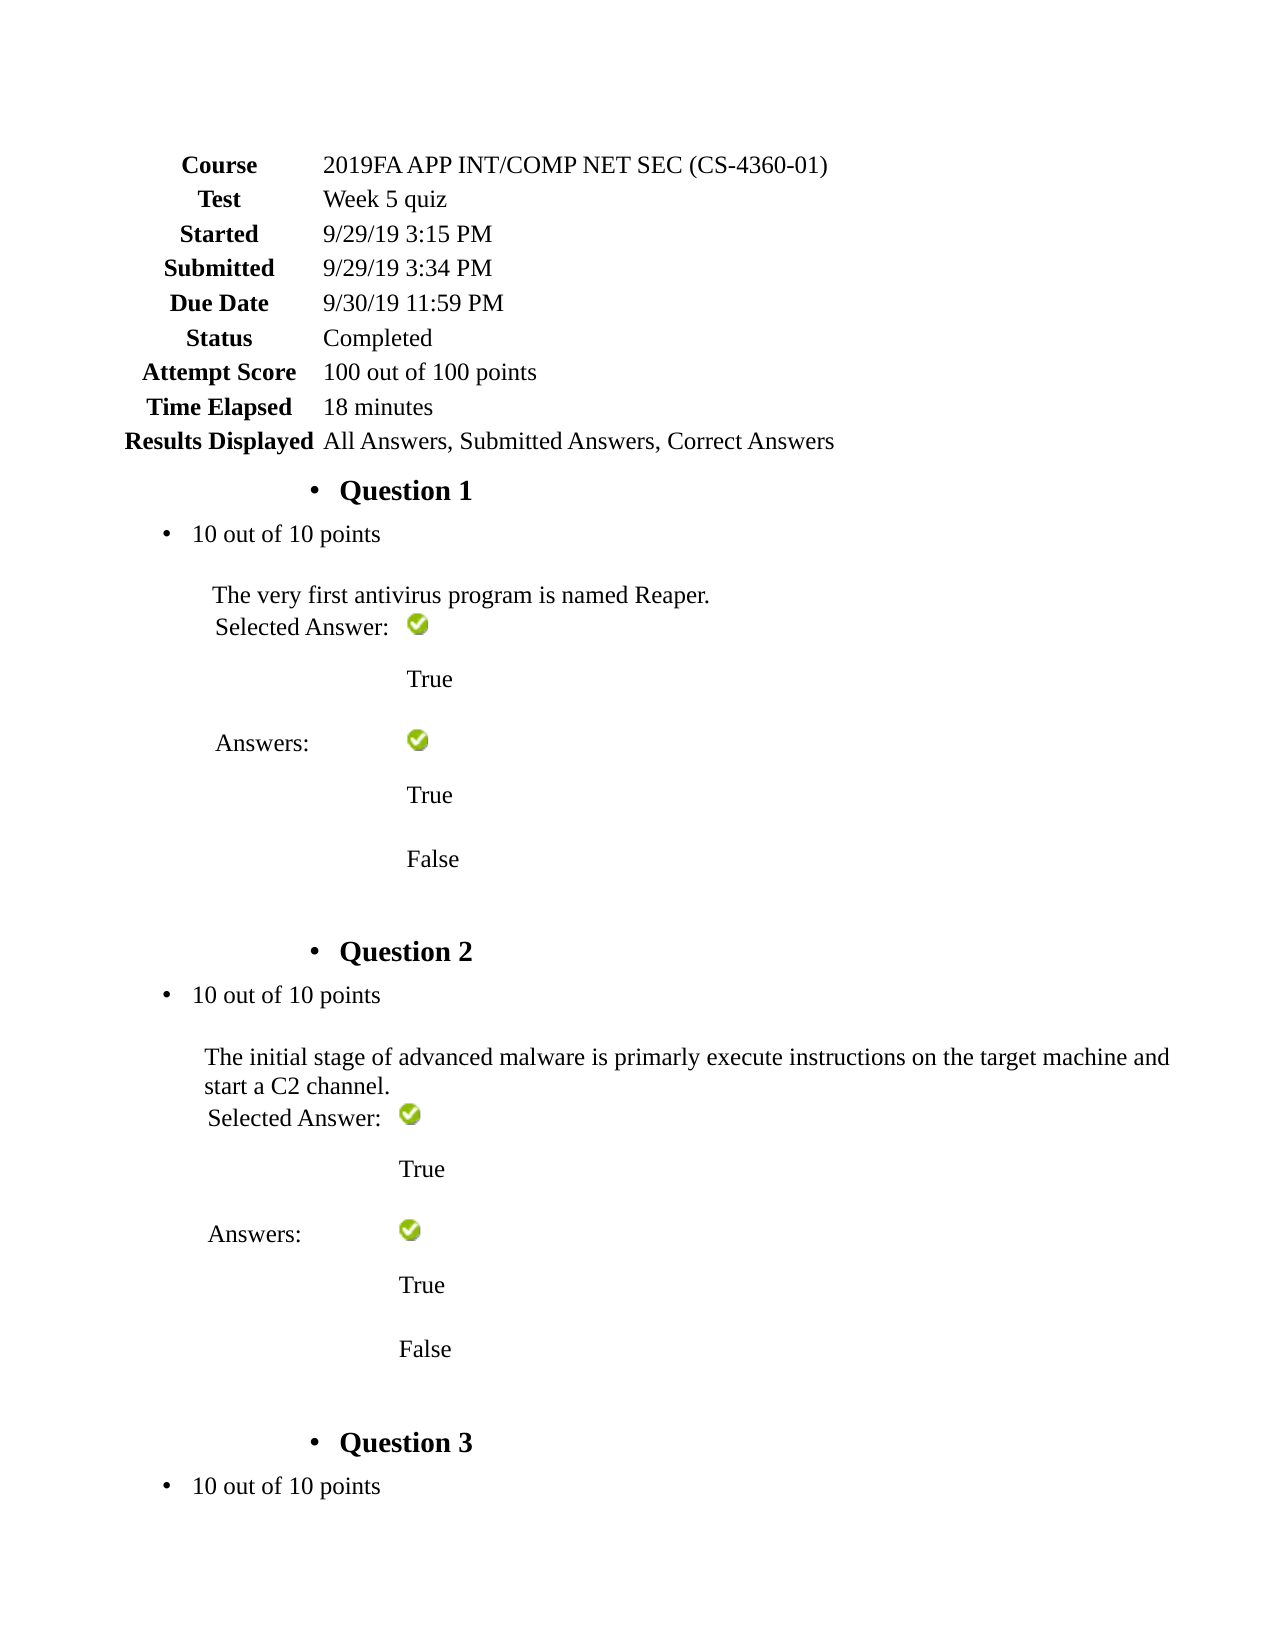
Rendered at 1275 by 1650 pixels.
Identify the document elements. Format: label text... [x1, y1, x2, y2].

table_cell Submitted [118, 251, 320, 285]
table_header [192, 1519, 201, 1529]
table_header True [396, 1100, 458, 1216]
picture [406, 612, 429, 635]
table_cell Results Displayed [118, 424, 320, 458]
table_cell All Answers, Submitted Answers, Correct Answers [320, 424, 856, 458]
subtitle Question 2 [309, 934, 1157, 968]
table_cell Test [118, 181, 320, 216]
table_cell Answers: [204, 1216, 396, 1331]
table_cell [1221, 1039, 1231, 1399]
table_cell [201, 1399, 1221, 1410]
table_header [192, 566, 209, 577]
table_cell False [403, 841, 466, 906]
table_cell Attempt Score [118, 354, 320, 389]
table_cell The initial stage of advanced malware is primarly execute instructions on the target machine and start a C2 channel. [201, 1039, 1221, 1399]
table_cell Completed [320, 320, 856, 354]
table_cell [192, 1039, 201, 1410]
table_header True [403, 609, 466, 725]
table_cell 100 out of 100 points [320, 354, 856, 389]
subtitle Question 1 [309, 473, 1157, 506]
table_cell Due Date [118, 285, 320, 320]
picture [398, 1102, 421, 1125]
table_cell [1214, 578, 1231, 909]
table_cell [192, 578, 209, 920]
table_header 2019FA APP INT/COMP NET SEC (CS-4360-01) [320, 147, 856, 181]
picture [398, 1218, 421, 1241]
table_header Course [118, 147, 320, 181]
table_cell [1221, 1399, 1231, 1410]
table_header [201, 1519, 1231, 1529]
table_cell 18 minutes [320, 389, 856, 423]
table_cell 9/29/19 3:34 PM [320, 251, 856, 285]
list 10 out of 10 points [162, 981, 1157, 1009]
table_cell Week 5 quiz [320, 181, 856, 216]
table_cell [209, 909, 1213, 920]
list 10 out of 10 points [162, 1471, 1157, 1500]
table_cell [212, 841, 403, 906]
table_cell [1214, 909, 1231, 920]
subtitle Question 3 [309, 1425, 1157, 1458]
table_cell False [396, 1331, 458, 1396]
table_cell Status [118, 320, 320, 354]
table_cell 9/29/19 3:15 PM [320, 216, 856, 251]
picture [406, 728, 429, 751]
table_header Selected Answer: [204, 1100, 396, 1216]
table_cell [204, 1331, 396, 1396]
table_header [209, 566, 1231, 577]
table_header Selected Answer: [212, 609, 403, 725]
table_cell 9/30/19 11:59 PM [320, 285, 856, 320]
table_cell True [403, 725, 466, 841]
table_cell True [396, 1216, 458, 1331]
table_cell Started [118, 216, 320, 251]
table_header [201, 1028, 1231, 1039]
table_cell Answers: [212, 725, 403, 841]
table_cell The very first antivirus program is named Reaper. [209, 578, 1213, 909]
list 10 out of 10 points [162, 519, 1157, 548]
table_cell Time Elapsed [118, 389, 320, 423]
table_header [192, 1028, 201, 1039]
